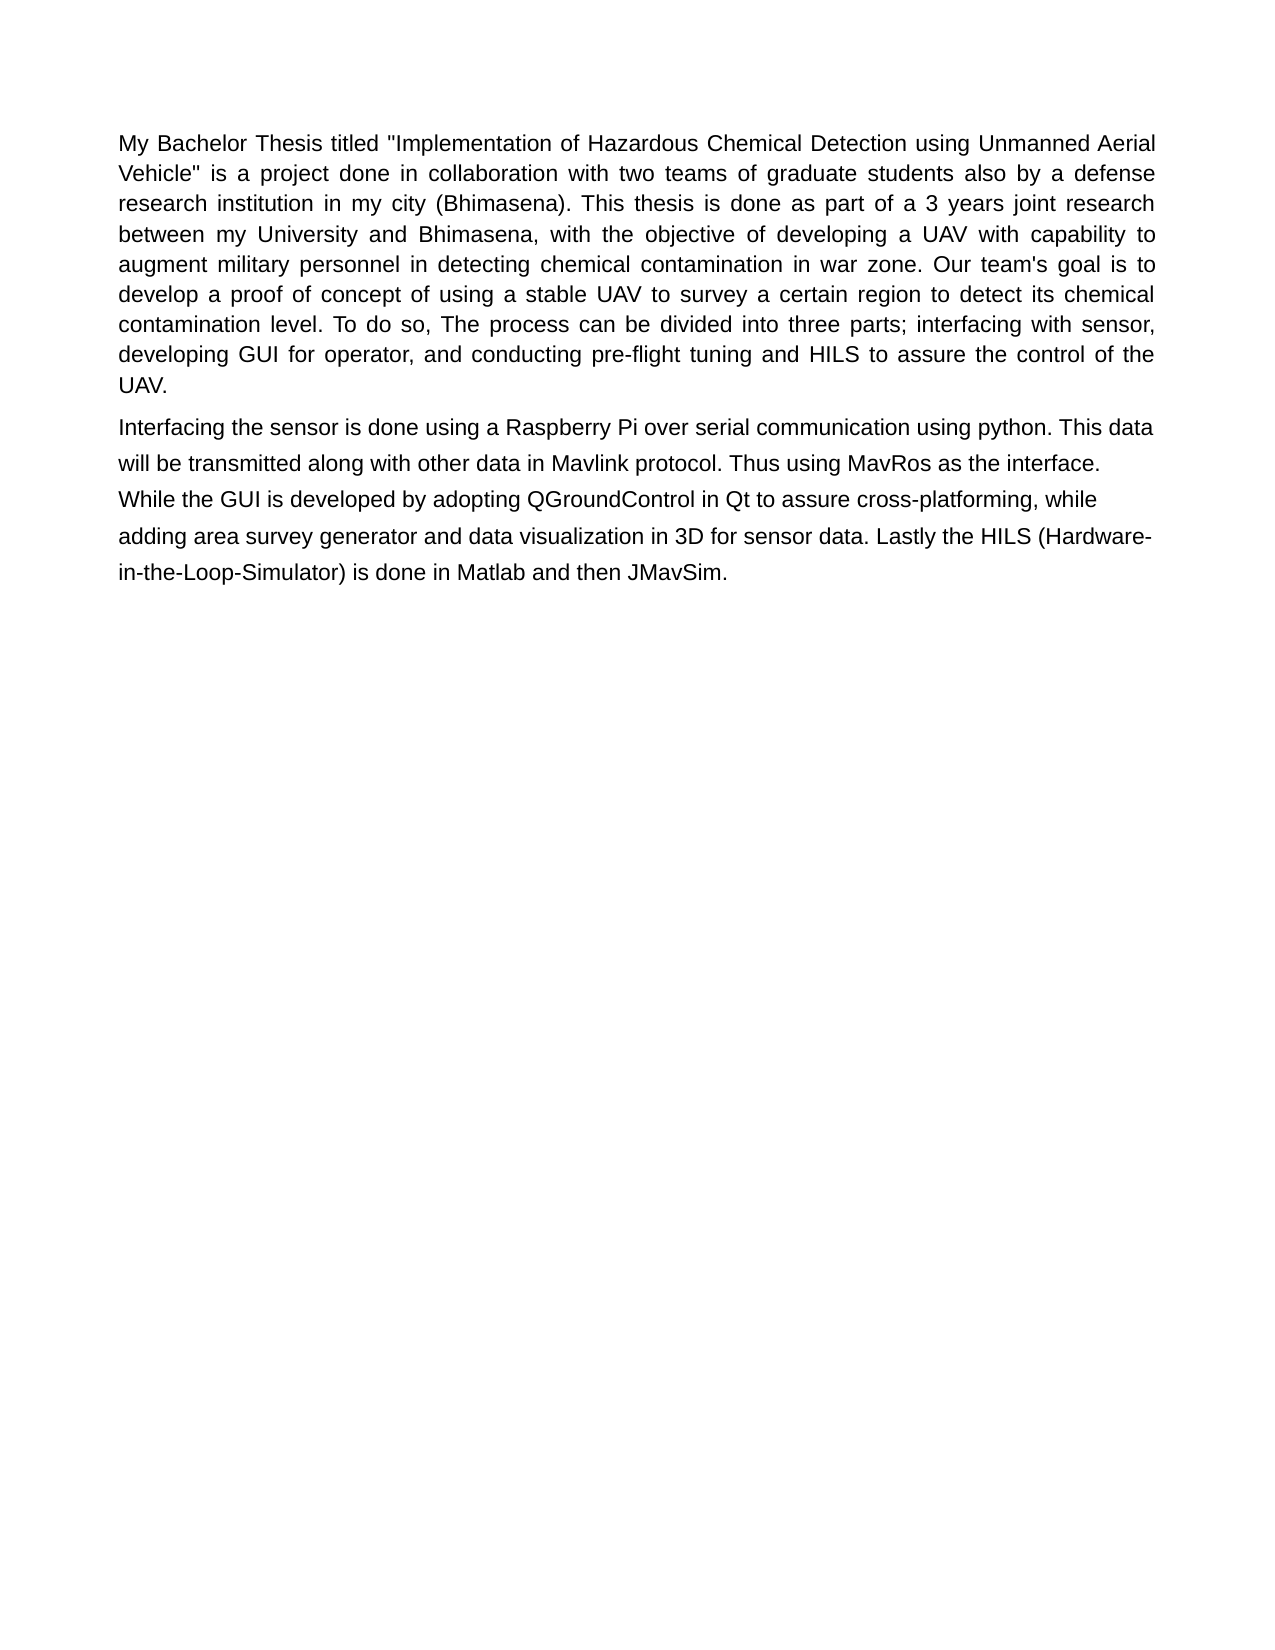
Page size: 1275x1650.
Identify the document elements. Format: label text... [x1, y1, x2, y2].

text Interfacing the sensor is done using a Raspberry Pi over serial communication using python. This data will be transmitted along with other data in Mavlink protocol. Thus using MavRos as the interface. While the GUI is developed by adopting QGroundControl in Qt to assure cross-platforming, while adding area survey generator and data visualization in 3D for sensor data. Lastly the HILS (Hardware-in-the-Loop-Simulator) is done in Matlab and then JMavSim. [118, 414, 1157, 586]
text My Bachelor Thesis titled "Implementation of Hazardous Chemical Detection using Unmanned Aerial Vehicle" is a project done in collaboration with two teams of graduate students also by a defense research institution in my city (Bhimasena). This thesis is done as part of a 3 years joint research between my University and Bhimasena, with the objective of developing a UAV with capability to augment military personnel in detecting chemical contamination in war zone. Our team's goal is to develop a proof of concept of using a stable UAV to survey a certain region to detect its chemical contamination level. To do so, The process can be divided into three parts; interfacing with sensor, developing GUI for operator, and conducting pre-flight tuning and HILS to assure the control of the UAV. [118, 130, 1157, 398]
